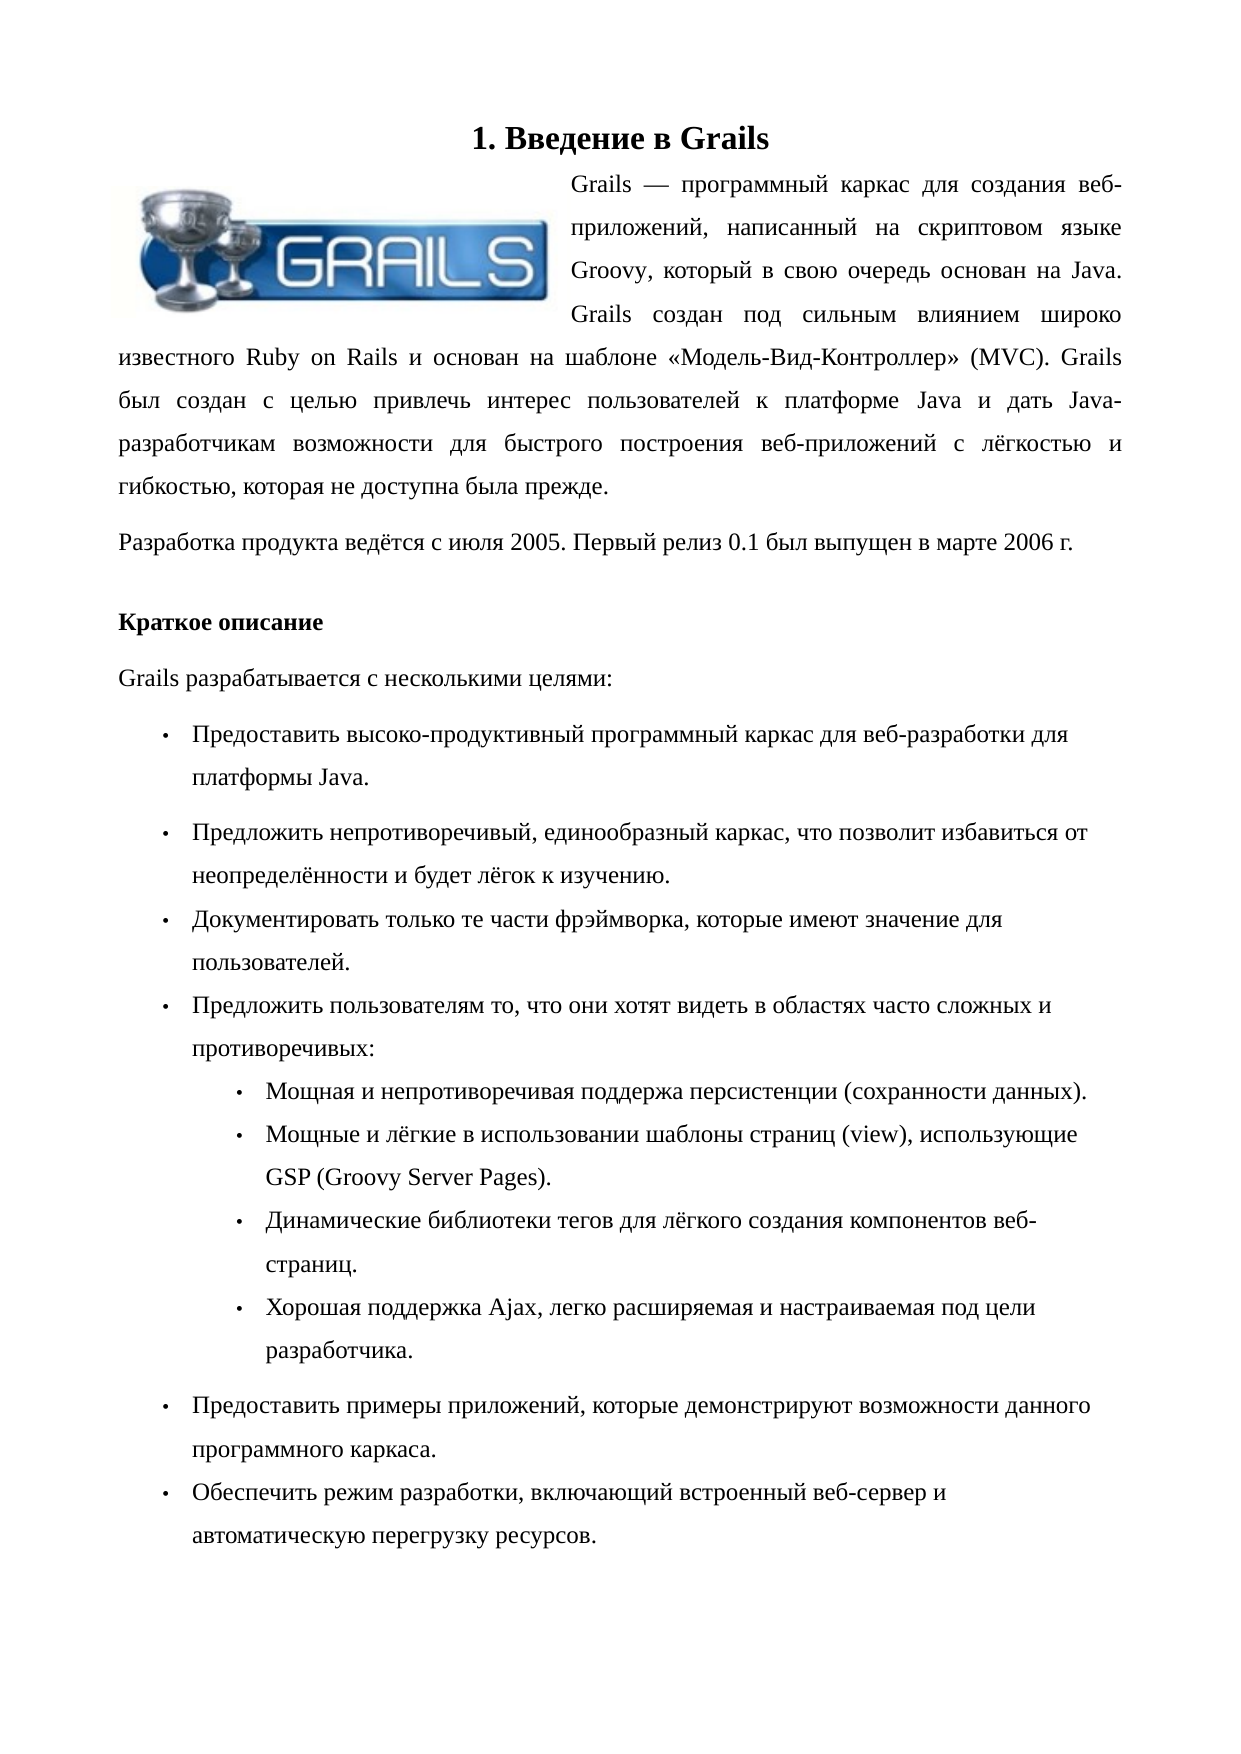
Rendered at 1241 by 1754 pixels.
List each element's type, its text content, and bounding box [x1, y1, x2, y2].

text Разработка продукта ведётся с июля 2005. Первый релиз 0.1 был выпущен в марте 2006 г. [118, 527, 1122, 556]
list Предложить пользователям то, что они хотят видеть в областях часто сложных и противоречивых: [162, 990, 1122, 1062]
text Grails разрабатывается с несколькими целями: [118, 663, 1122, 692]
list Предоставить примеры приложений, которые демонстрируют возможности данного программного каркаса. [162, 1391, 1122, 1462]
list Документировать только те части фрэймворка, которые имеют значение для пользователей. [162, 904, 1122, 976]
list Предоставить высоко-продуктивный программный каркас для веб-разработки для платформы Java. [162, 719, 1122, 791]
list Мощные и лёгкие в использовании шаблоны страниц (view), использующие GSP (Groovy Server Pages). [236, 1119, 1122, 1191]
list Хорошая поддержка Ajax, легко расширяемая и настраиваемая под цели разработчика. [236, 1292, 1122, 1364]
list Обеспечить режим разработки, включающий встроенный веб-сервер и автоматическую перегрузку ресурсов. [162, 1477, 1122, 1549]
text Grails — программный каркас для создания веб-приложений, написанный на скриптовом языке Groovy, который в свою очередь основан на Java. Grails создан под сильным влиянием широко известного Ruby on Rails и основан на шаблоне «Модель-Вид-Контроллер» (MVC). Grails был создан с целью привлечь интерес пользователей к платформе Java и дать Java-разработчикам возможности для быстрого построения веб-приложений с лёгкостью и гибкостью, которая не доступна была прежде. [118, 169, 1122, 500]
subtitle 1. Введение в Grails [118, 118, 1122, 157]
picture [110, 186, 571, 318]
subtitle Краткое описание [118, 607, 1122, 636]
list Предложить непротиворечивый, единообразный каркас, что позволит избавиться от неопределённости и будет лёгок к изучению. [162, 817, 1122, 889]
list Мощная и непротиворечивая поддержа персистенции (сохранности данных). [236, 1076, 1122, 1105]
list Динамические библиотеки тегов для лёгкого создания компонентов веб-страниц. [236, 1206, 1122, 1277]
